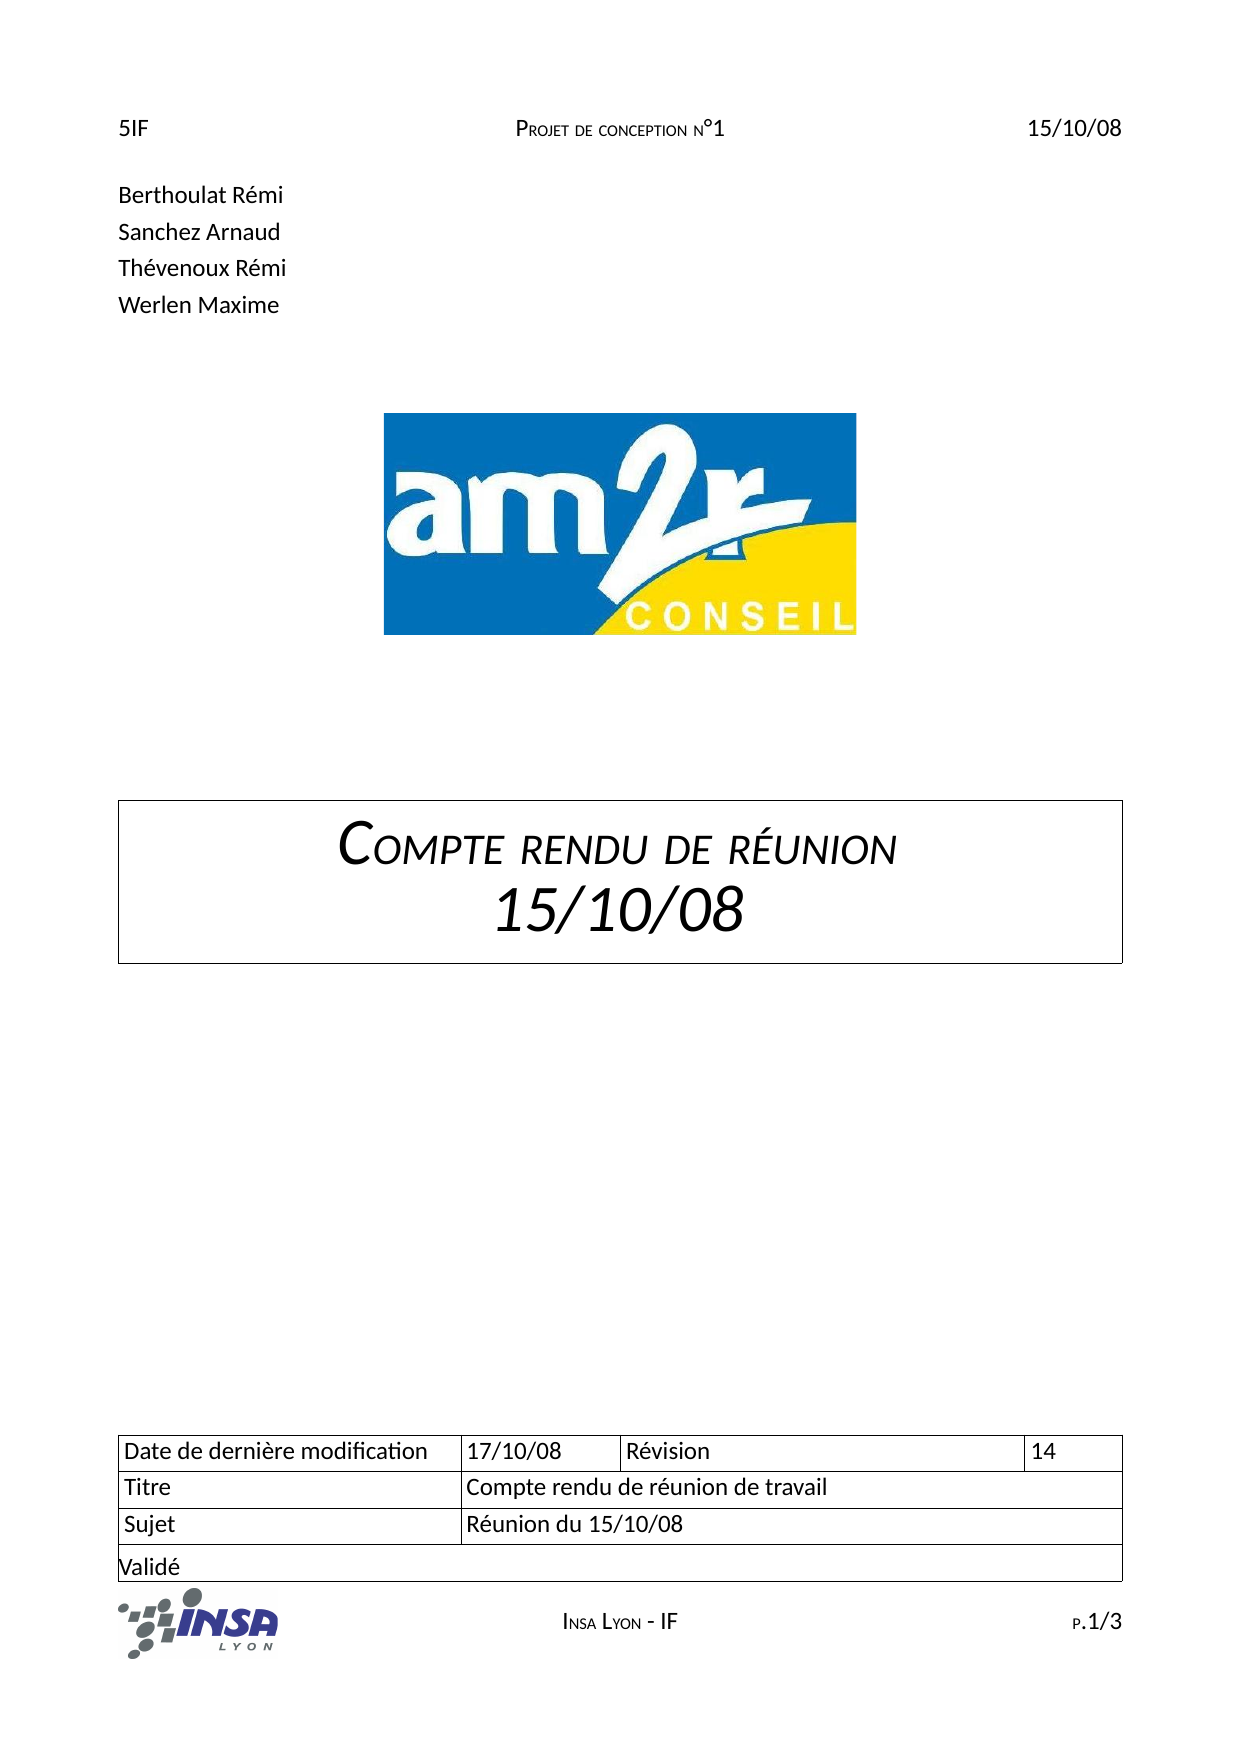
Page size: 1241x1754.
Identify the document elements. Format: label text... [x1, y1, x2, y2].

table_header 14 [1025, 1436, 1122, 1471]
picture [383, 413, 857, 635]
text Berthoulat Rémi [118, 184, 333, 209]
table_cell Titre [119, 1472, 461, 1508]
table_cell Compte rendu de réunion de travail [462, 1472, 1122, 1508]
text Werlen Maxime [118, 295, 333, 320]
picture [118, 1588, 278, 1659]
table_header Révision [621, 1436, 1024, 1471]
table_cell Sujet [119, 1509, 461, 1544]
text Thévenoux Rémi [118, 258, 333, 283]
text Sanchez Arnaud [118, 221, 333, 246]
table_header 17/10/08 [462, 1436, 620, 1471]
table_cell Réunion du 15/10/08 [462, 1509, 1122, 1544]
subtitle Compte rendu de réunion 15/10/08 [119, 801, 1122, 963]
text Validé [119, 1556, 1122, 1581]
table_header Date de dernière modification [119, 1436, 461, 1471]
